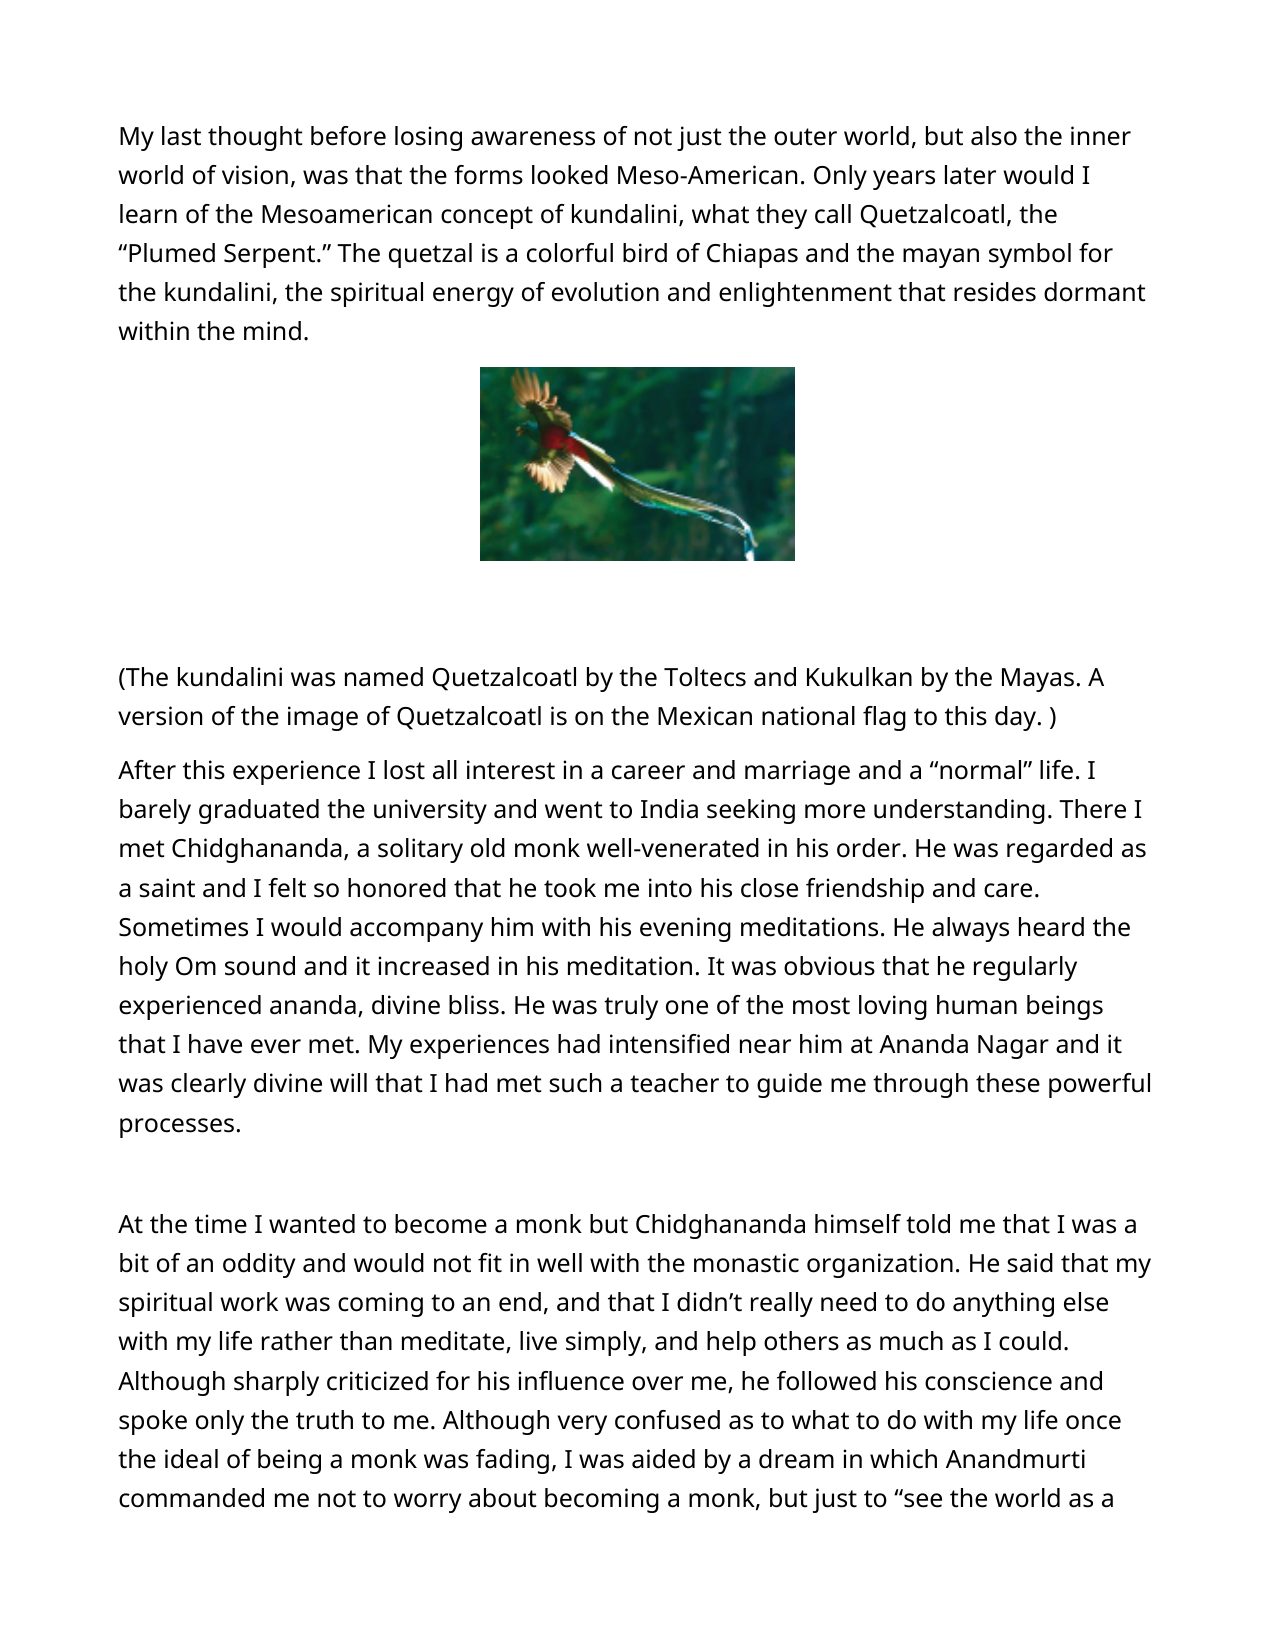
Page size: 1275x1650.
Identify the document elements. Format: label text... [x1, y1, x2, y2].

text After this experience I lost all interest in a career and marriage and a “normal” life. I barely graduated the university and went to India seeking more understanding. There I met Chidghananda, a solitary old monk well-venerated in his order. He was regarded as a saint and I felt so honored that he took me into his close friendship and care. Sometimes I would accompany him with his evening meditations. He always heard the holy Om sound and it increased in his meditation. It was obvious that he regularly experienced ananda, divine bliss. He was truly one of the most loving human beings that I have ever met. My experiences had intensified near him at Ananda Nagar and it was clearly divine will that I had met such a teacher to guide me through these powerful processes. [118, 753, 1157, 1139]
text At the time I wanted to become a monk but Chidghananda himself told me that I was a bit of an oddity and would not fit in well with the monastic organization. He said that my spiritual work was coming to an end, and that I didn’t really need to do anything else with my life rather than meditate, live simply, and help others as much as I could. Although sharply criticized for his influence over me, he followed his conscience and spoke only the truth to me. Although very confused as to what to do with my life once the ideal of being a monk was fading, I was aided by a dream in which Anandmurti commanded me not to worry about becoming a monk, but just to “see the world as a [118, 1207, 1157, 1515]
picture [480, 367, 795, 561]
text My last thought before losing awareness of not just the outer world, but also the inner world of vision, was that the forms looked Meso-American. Only years later would I learn of the Mesoamerican concept of kundalini, what they call Quetzalcoatl, the “Plumed Serpent.” The quetzal is a colorful bird of Chiapas and the mayan symbol for the kundalini, the spiritual energy of evolution and enlightenment that resides dormant within the mind. [118, 118, 1157, 348]
text (The kundalini was named Quetzalcoatl by the Toltecs and Kukulkan by the Mayas. A version of the image of Quetzalcoatl is on the Mexican national flag to this day. ) [118, 660, 1157, 733]
